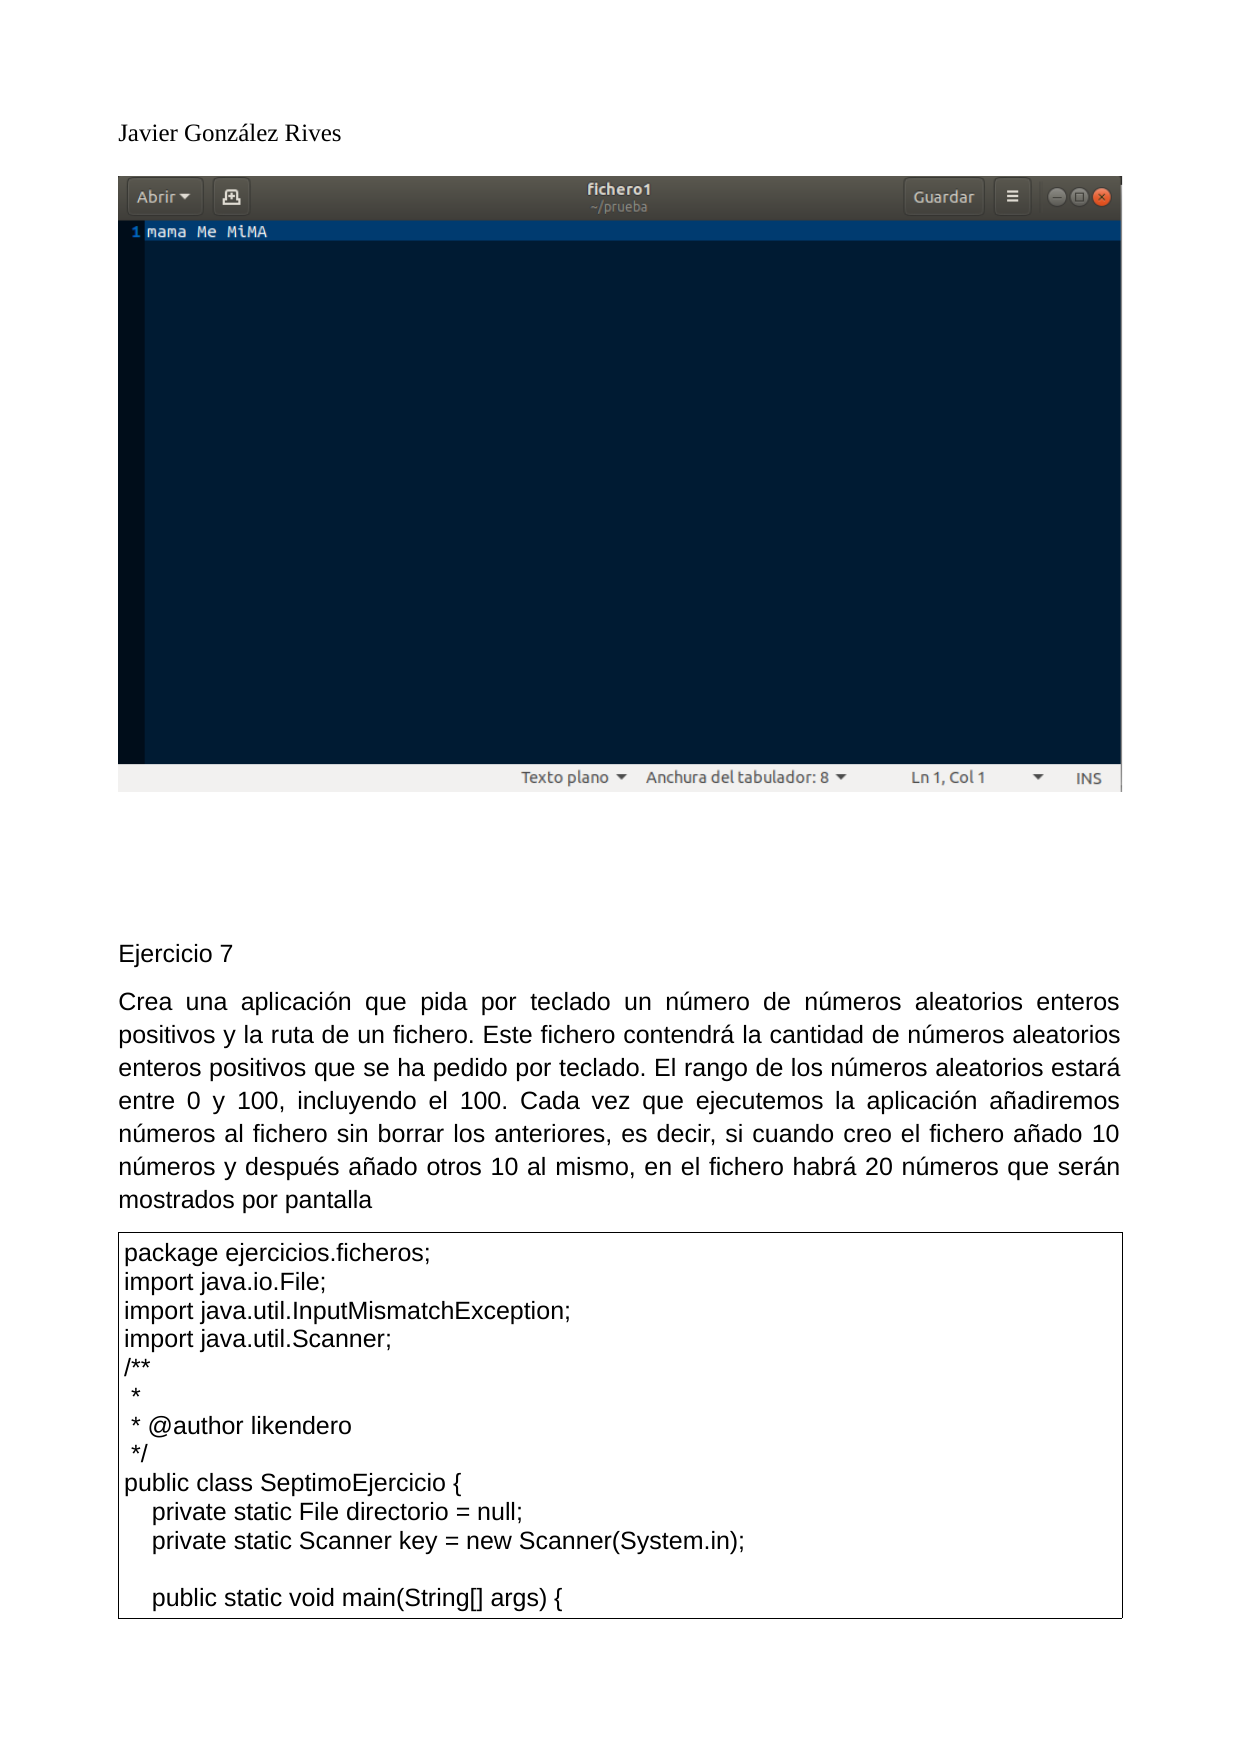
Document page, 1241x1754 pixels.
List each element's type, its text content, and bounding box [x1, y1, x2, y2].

text Ejercicio 7 [118, 939, 1122, 968]
table_header package ejercicios.ficheros; import java.io.File; import java.util.InputMismatchException; import java.util.Scanner; /** * * @author likendero */ public class SeptimoEjercicio { private static File directorio = null; private static Scanner key = new Scanner(System.in); public static void main(String[] args) { [119, 1233, 1122, 1618]
text Crea una aplicación que pida por teclado un número de números aleatorios enteros positivos y la ruta de un fichero. Este fichero contendrá la cantidad de números aleatorios enteros positivos que se ha pedido por teclado. El rango de los números aleatorios estará entre 0 y 100, incluyendo el 100. Cada vez que ejecutemos la aplicación añadiremos números al fichero sin borrar los anteriores, es decir, si cuando creo el fichero añado 10 números y después añado otros 10 al mismo, en el fichero habrá 20 números que serán mostrados por pantalla [118, 987, 1122, 1213]
picture [118, 176, 1123, 792]
